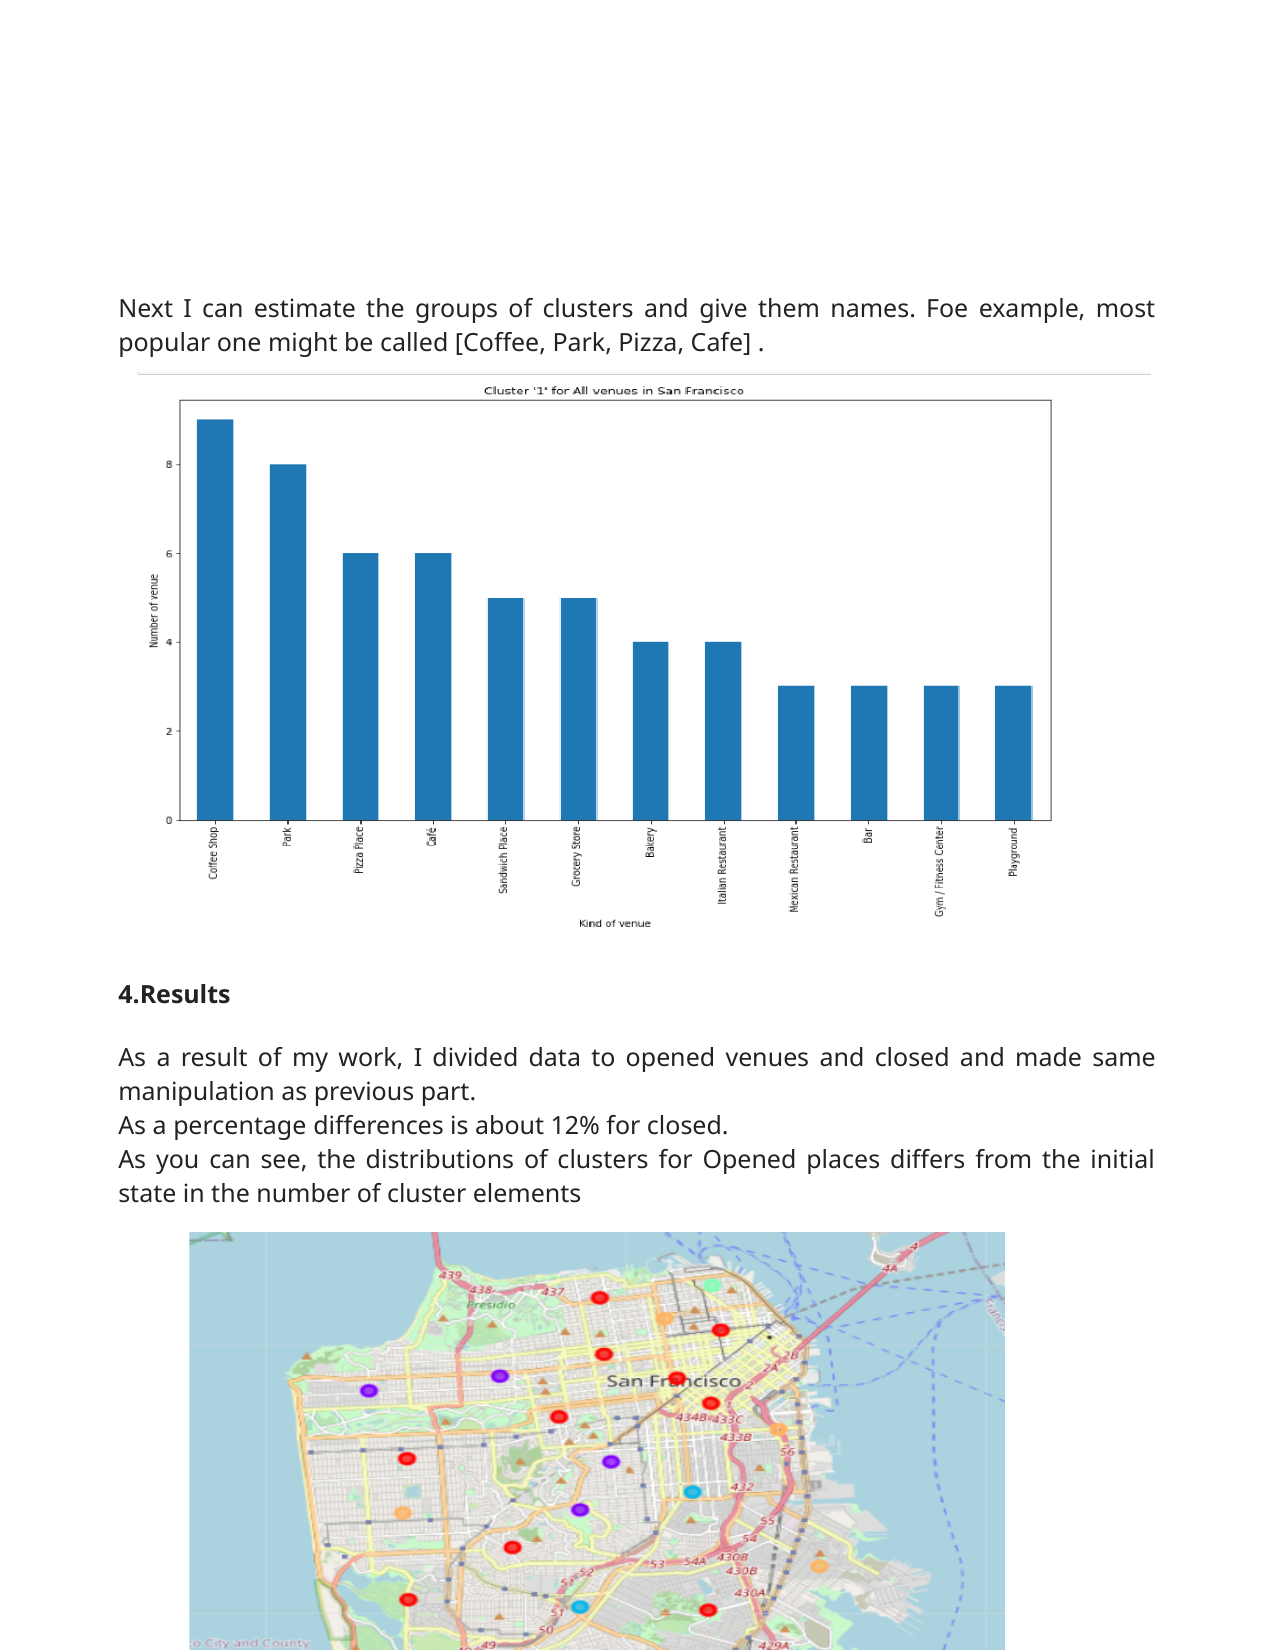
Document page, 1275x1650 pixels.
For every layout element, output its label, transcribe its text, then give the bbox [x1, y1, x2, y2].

text Next I can estimate the groups of clusters and give them names. Foe example, most popular one might be called [Coffee, Park, Pizza, Cafe] . [118, 291, 1157, 359]
text As a percentage differences is about 12% for closed. [118, 1108, 1157, 1142]
text As you can see, the distributions of clusters for Opened places differs from the initial state in the number of cluster elements [118, 1142, 1157, 1210]
picture [111, 372, 1151, 949]
text As a result of my work, I divided data to opened venues and closed and made same manipulation as previous part. [118, 1040, 1157, 1108]
text 4.Results [118, 977, 1157, 1011]
picture [189, 1232, 1005, 1650]
